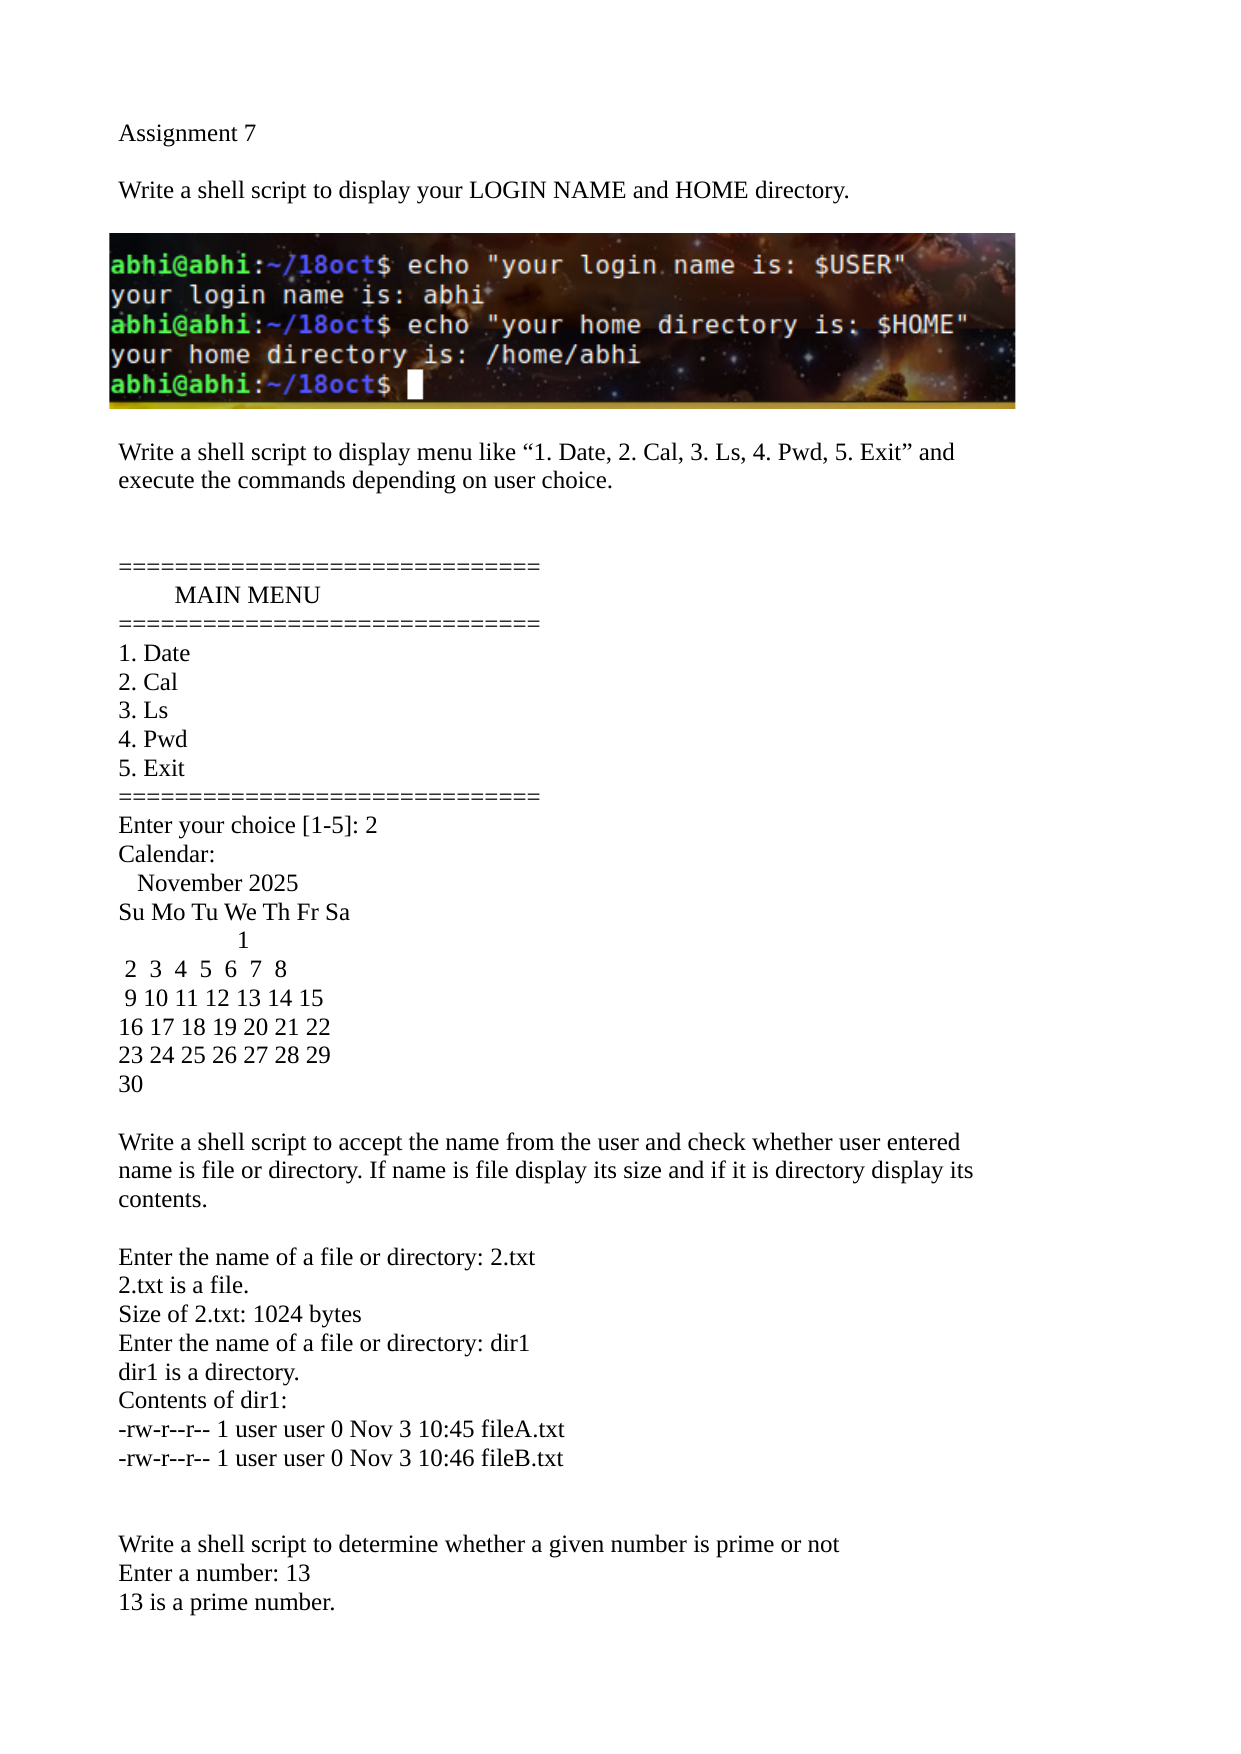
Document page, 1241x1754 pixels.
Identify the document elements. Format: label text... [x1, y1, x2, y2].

text Calendar: [118, 839, 1122, 868]
text Write a shell script to display your LOGIN NAME and HOME directory. [118, 176, 1122, 204]
text Enter the name of a file or directory: dir1 [118, 1328, 1122, 1357]
text Write a shell script to display menu like “1. Date, 2. Cal, 3. Ls, 4. Pwd, 5. Exit” and [118, 437, 1122, 466]
text MAIN MENU [118, 581, 1122, 609]
text Enter your choice [1-5]: 2 [118, 811, 1122, 839]
text 1 [118, 926, 1122, 954]
text -rw-r--r-- 1 user user 0 Nov 3 10:46 fileB.txt [118, 1443, 1122, 1472]
text Size of 2.txt: 1024 bytes [118, 1299, 1122, 1328]
text dir1 is a directory. [118, 1357, 1122, 1386]
text Write a shell script to accept the name from the user and check whether user entered [118, 1127, 1122, 1156]
text ============================== [118, 782, 1122, 811]
text execute the commands depending on user choice. [118, 466, 1122, 494]
text ============================== [118, 552, 1122, 581]
text 30 [118, 1069, 1122, 1098]
text 9 10 11 12 13 14 15 [118, 983, 1122, 1012]
picture [109, 233, 1016, 409]
text November 2025 [118, 868, 1122, 897]
text 2. Cal [118, 667, 1122, 696]
text 2 3 4 5 6 7 8 [118, 954, 1122, 983]
text ============================== [118, 609, 1122, 638]
text contents. [118, 1184, 1122, 1213]
text 16 17 18 19 20 21 22 [118, 1012, 1122, 1041]
text 23 24 25 26 27 28 29 [118, 1041, 1122, 1069]
text Write a shell script to determine whether a given number is prime or not [118, 1529, 1122, 1558]
text 5. Exit [118, 753, 1122, 782]
text 2.txt is a file. [118, 1271, 1122, 1299]
text Assignment 7 [118, 118, 1122, 147]
text name is file or directory. If name is file display its size and if it is directory display its [118, 1156, 1122, 1184]
text Enter a number: 13 [118, 1558, 1122, 1587]
text Su Mo Tu We Th Fr Sa [118, 897, 1122, 926]
text 3. Ls [118, 696, 1122, 724]
text 13 is a prime number. [118, 1587, 1122, 1616]
text Contents of dir1: [118, 1386, 1122, 1414]
text 4. Pwd [118, 724, 1122, 753]
text 1. Date [118, 638, 1122, 667]
text -rw-r--r-- 1 user user 0 Nov 3 10:45 fileA.txt [118, 1414, 1122, 1443]
text Enter the name of a file or directory: 2.txt [118, 1242, 1122, 1271]
